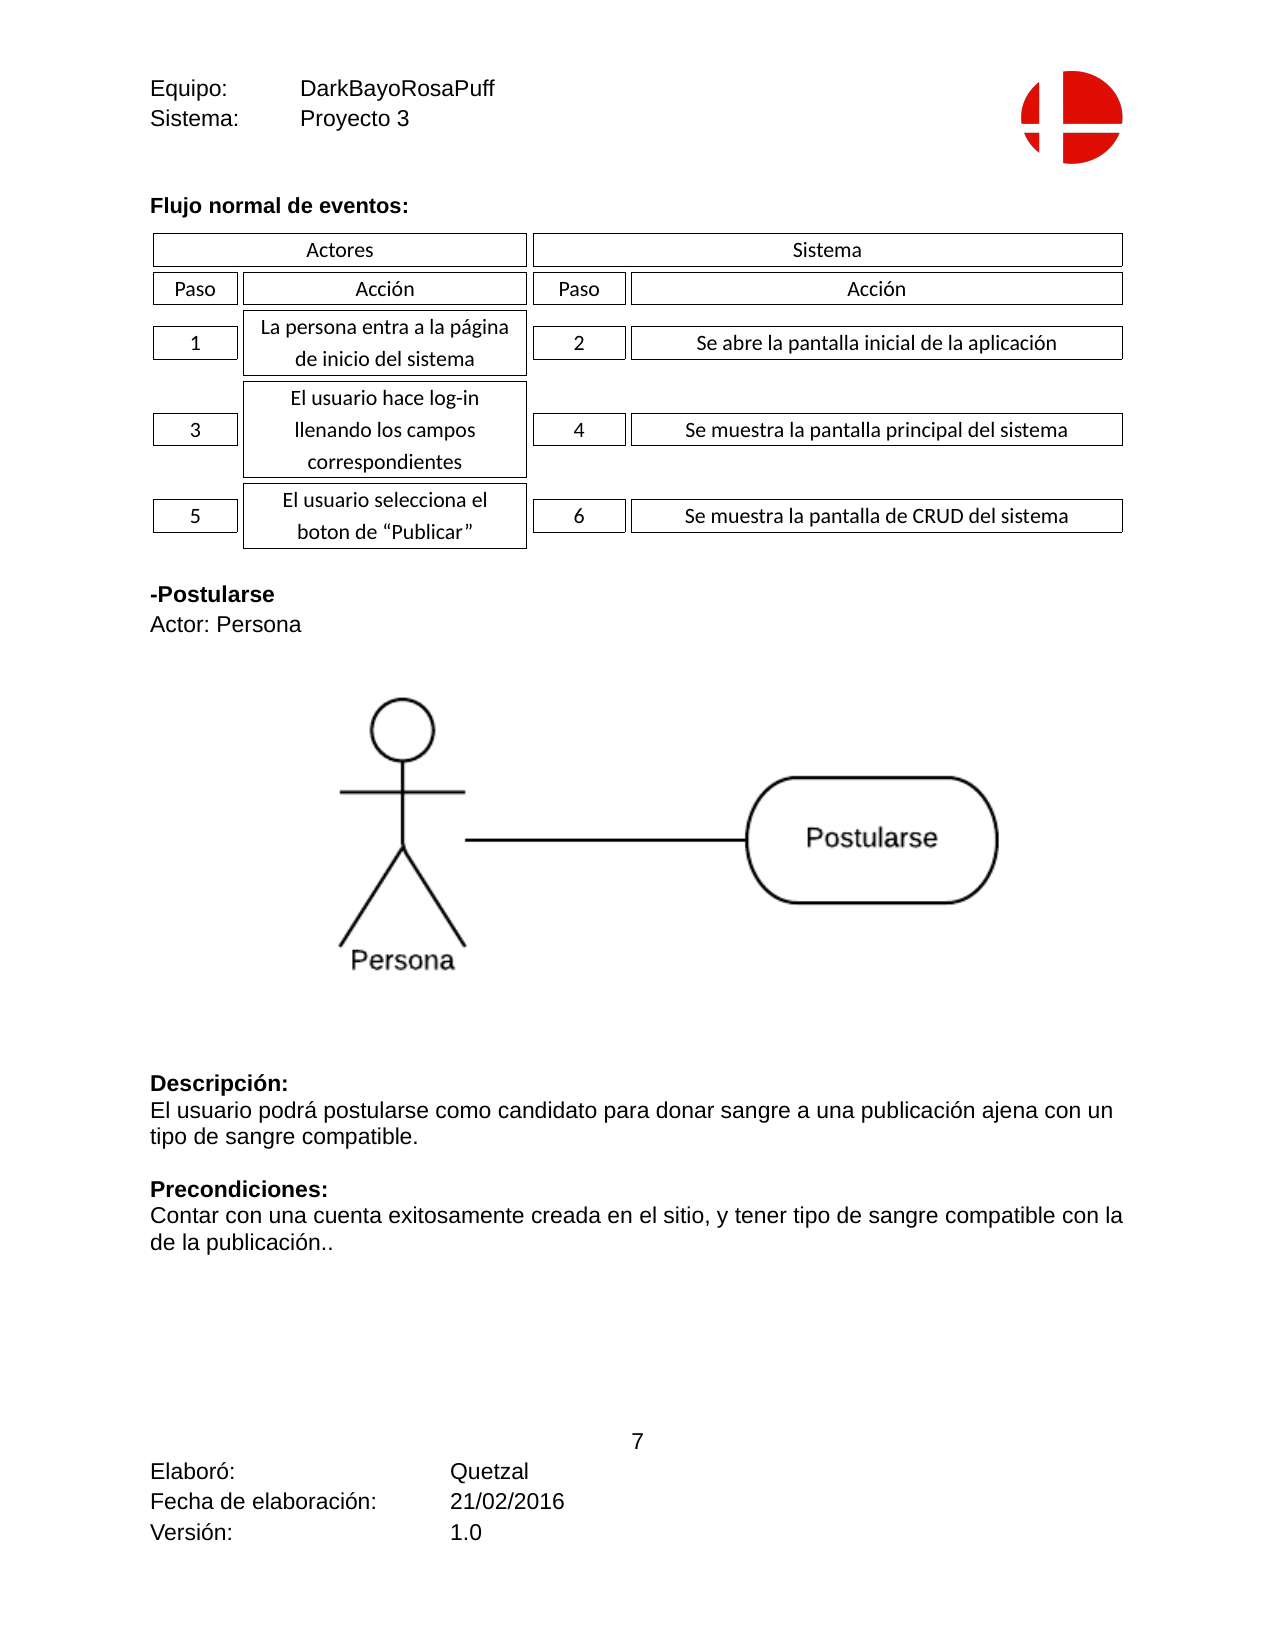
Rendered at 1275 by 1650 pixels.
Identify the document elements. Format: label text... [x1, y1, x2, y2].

table_cell Acción [240, 269, 529, 307]
text Precondiciones: [150, 1176, 1125, 1202]
picture [215, 637, 1060, 1044]
picture [1018, 68, 1126, 167]
table_cell Paso [530, 269, 628, 307]
table_cell 6 [530, 480, 628, 551]
text Descripción: [150, 1070, 1125, 1097]
table_cell Se abre la pantalla inicial de la aplicación [628, 308, 1125, 378]
table_cell Paso [150, 269, 240, 307]
table_cell Se muestra la pantalla principal del sistema [628, 378, 1125, 480]
table_cell La persona entra a la página de inicio del sistema [240, 308, 529, 378]
table_cell 1 [150, 308, 240, 378]
table_cell 4 [530, 378, 628, 480]
table_cell El usuario hace log-in llenando los campos correspondientes [240, 378, 529, 480]
text El usuario podrá postularse como candidato para donar sangre a una publicación ajena con un tipo de sangre compatible. [150, 1097, 1125, 1149]
table_cell 5 [150, 480, 240, 551]
text -Postularse [150, 581, 1125, 607]
text Contar con una cuenta exitosamente creada en el sitio, y tener tipo de sangre compatible con la de la publicación.. [150, 1202, 1125, 1255]
table_header Actores [150, 230, 529, 269]
table_cell Se muestra la pantalla de CRUD del sistema [628, 480, 1125, 551]
table_header Sistema [530, 230, 1125, 269]
text Actor: Persona [150, 611, 1125, 638]
table_cell Acción [628, 269, 1125, 307]
text Flujo normal de eventos: [150, 193, 1125, 218]
table_cell El usuario selecciona el boton de “Publicar” [240, 480, 529, 551]
table_cell 3 [150, 378, 240, 480]
table_cell 2 [530, 308, 628, 378]
